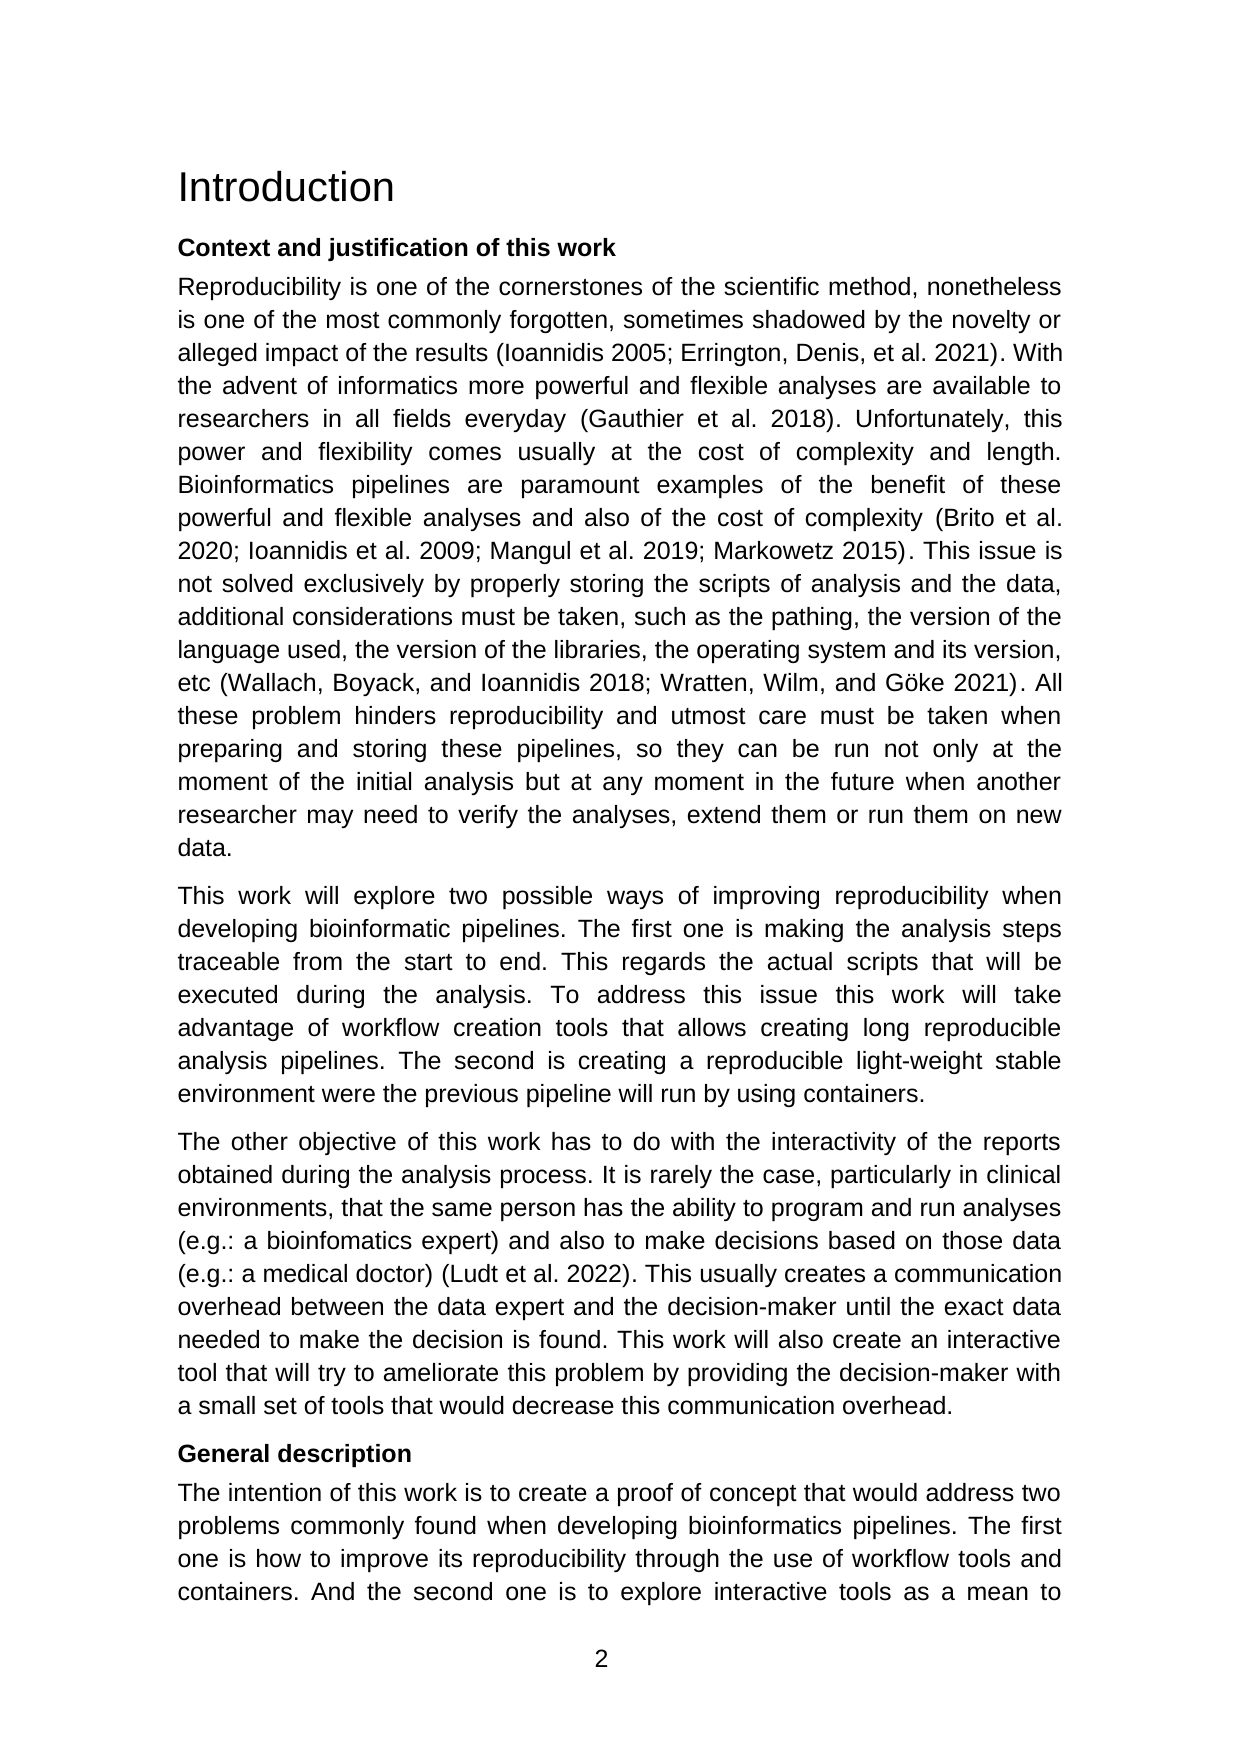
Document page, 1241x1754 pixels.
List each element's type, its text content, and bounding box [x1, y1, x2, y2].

text This work will explore two possible ways of improving reproducibility when developing bioinformatic pipelines. The first one is making the analysis steps traceable from the start to end. This regards the actual scripts that will be executed during the analysis. To address this issue this work will take advantage of workflow creation tools that allows creating long reproducible analysis pipelines. The second is creating a reproducible light-weight stable environment were the previous pipeline will run by using containers. [177, 881, 1063, 1108]
subtitle Introduction [177, 163, 1063, 211]
text The intention of this work is to create a proof of concept that would address two problems commonly found when developing bioinformatics pipelines. The first one is how to improve its reproducibility through the use of workflow tools and containers. And the second one is to explore interactive tools as a mean to [177, 1478, 1063, 1606]
text Reproducibility is one of the cornerstones of the scientific method, nonetheless is one of the most commonly forgotten, sometimes shadowed by the novelty or alleged impact of the results (Ioannidis 2005; Errington, Denis, et al. 2021). With the advent of informatics more powerful and flexible analyses are available to researchers in all fields everyday (Gauthier et al. 2018). Unfortunately, this power and flexibility comes usually at the cost of complexity and length. Bioinformatics pipelines are paramount examples of the benefit of these powerful and flexible analyses and also of the cost of complexity (Brito et al. 2020; Ioannidis et al. 2009; Mangul et al. 2019; Markowetz 2015). This issue is not solved exclusively by properly storing the scripts of analysis and the data, additional considerations must be taken, such as the pathing, the version of the language used, the version of the libraries, the operating system and its version, etc (Wallach, Boyack, and Ioannidis 2018; Wratten, Wilm, and Göke 2021). All these problem hinders reproducibility and utmost care must be taken when preparing and storing these pipelines, so they can be run not only at the moment of the initial analysis but at any moment in the future when another researcher may need to verify the analyses, extend them or run them on new data. [177, 272, 1063, 862]
text The other objective of this work has to do with the interactivity of the reports obtained during the analysis process. It is rarely the case, particularly in clinical environments, that the same person has the ability to program and run analyses (e.g.: a bioinfomatics expert) and also to make decisions based on those data (e.g.: a medical doctor) (Ludt et al. 2022). This usually creates a communication overhead between the data expert and the decision-maker until the exact data needed to make the decision is found. This work will also create an interactive tool that will try to ameliorate this problem by providing the decision-maker with a small set of tools that would decrease this communication overhead. [177, 1127, 1063, 1419]
subtitle General description [177, 1439, 1063, 1467]
subtitle Context and justification of this work [177, 233, 1063, 262]
